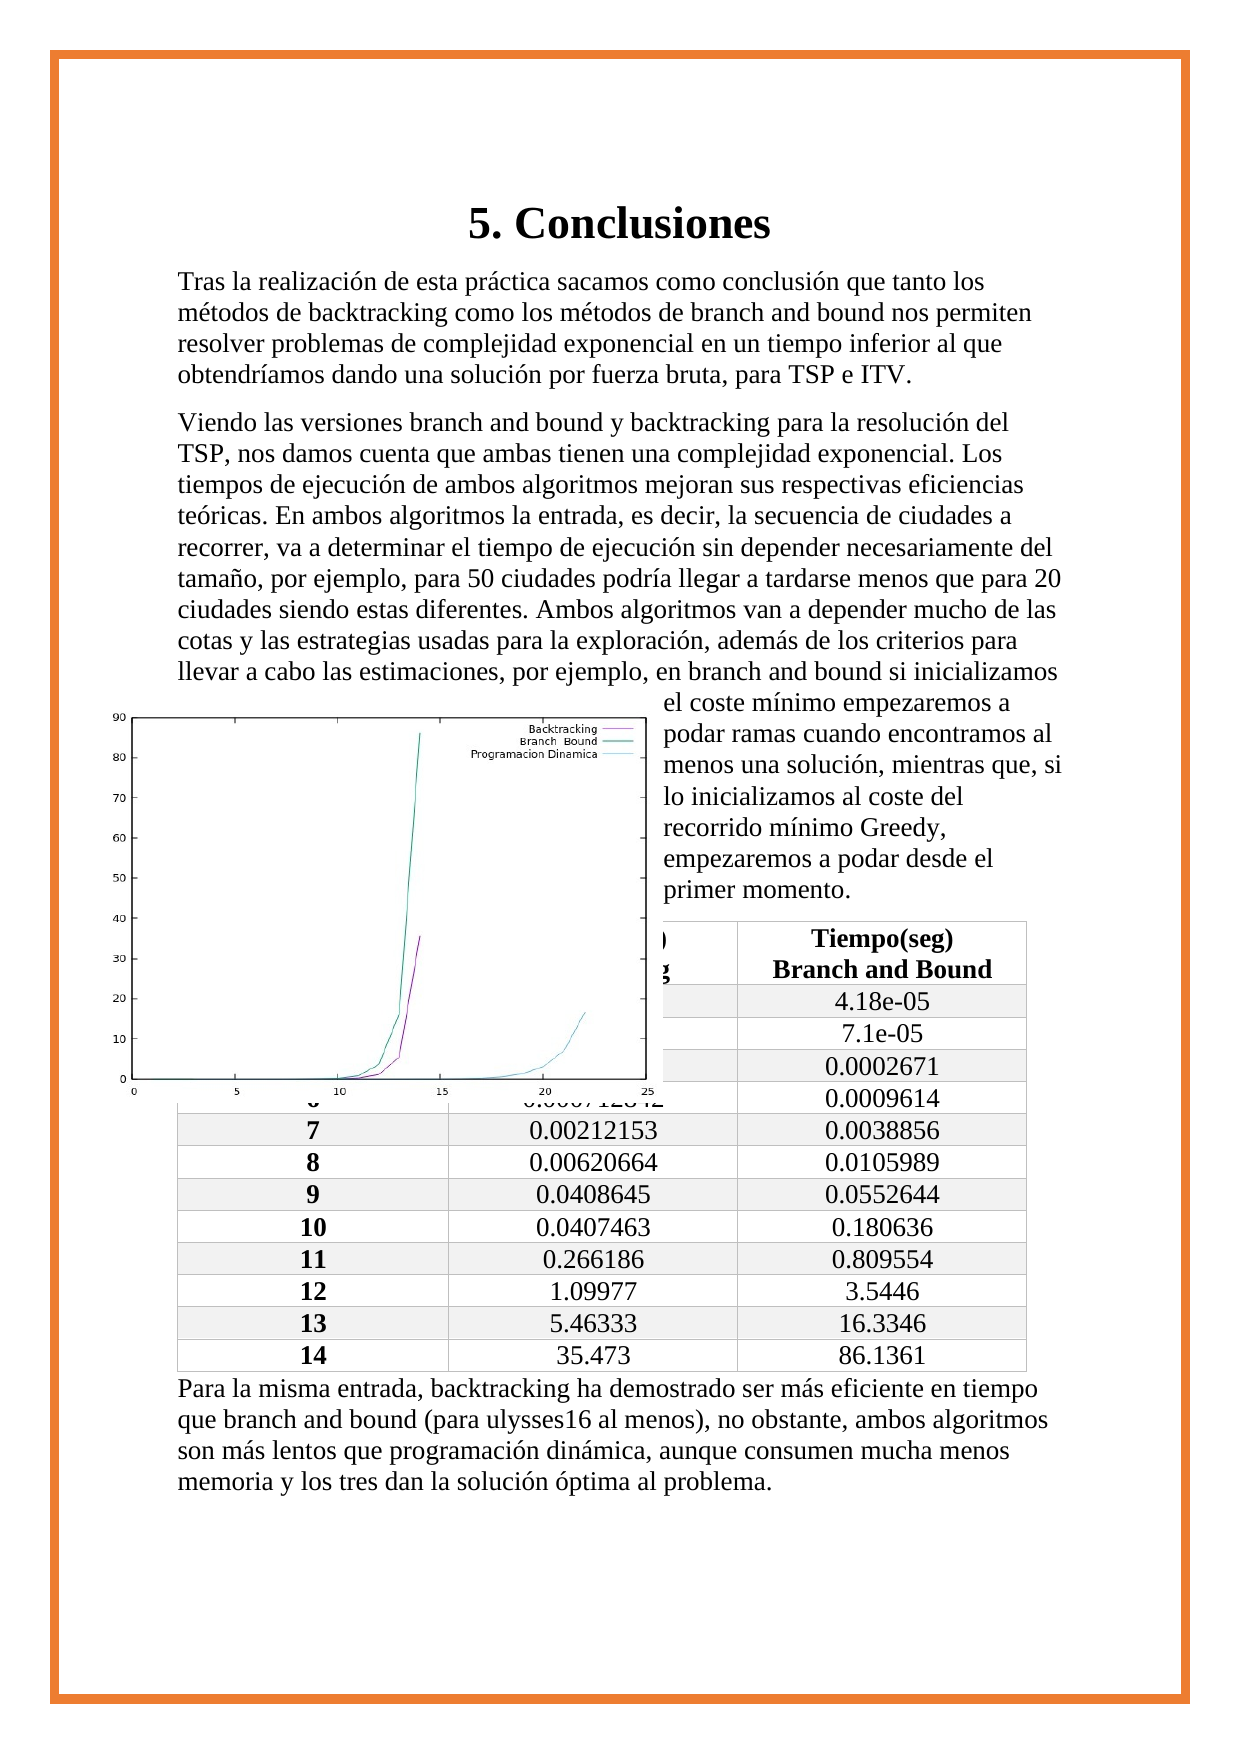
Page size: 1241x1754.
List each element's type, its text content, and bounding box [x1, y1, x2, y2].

table_cell 1.09977 [449, 1275, 737, 1306]
table_cell 3.5446 [738, 1275, 1026, 1306]
table_cell 14 [178, 1340, 448, 1371]
table_cell 0.0009614 [738, 1082, 1026, 1113]
text 5. Conclusiones [177, 195, 1063, 248]
table_cell 2.0328e-05 [663, 1018, 737, 1049]
table_cell 8 [178, 1146, 448, 1177]
table_header Tiempo(seg) Branch and Bound [738, 922, 1026, 984]
table_cell 0.0105989 [738, 1146, 1026, 1177]
table_cell 7.1e-05 [738, 1018, 1026, 1049]
table_cell 13 [178, 1307, 448, 1338]
table_cell 0.0002671 [738, 1050, 1026, 1081]
table_cell 0.0038856 [738, 1114, 1026, 1145]
table_cell 0.0408645 [449, 1179, 737, 1210]
table_header Tiempo(Seg) backtracking [663, 922, 737, 984]
table_cell 12 [178, 1275, 448, 1306]
table_cell 0.0552644 [738, 1179, 1026, 1210]
table_cell 16.3346 [738, 1307, 1026, 1338]
text Para la misma entrada, backtracking ha demostrado ser más eficiente en tiempo que branch and bound (para ulysses16 al menos), no obstante, ambos algoritmos son más lentos que programación dinámica, aunque consumen mucha menos memoria y los tres dan la solución óptima al problema. [177, 1372, 1063, 1496]
table_cell 0.266186 [449, 1243, 737, 1274]
table_cell 0.0407463 [449, 1211, 737, 1242]
table_cell 0.00212153 [449, 1114, 737, 1145]
table_cell 0.00620664 [449, 1146, 737, 1177]
table_cell 5.46333 [449, 1307, 737, 1338]
table_cell 8.358e-06 [663, 985, 737, 1017]
table_cell 4.18e-05 [738, 985, 1026, 1017]
table_cell 11 [178, 1243, 448, 1274]
text Viendo las versiones branch and bound y backtracking para la resolución del TSP, nos damos cuenta que ambas tienen una complejidad exponencial. Los tiempos de ejecución de ambos algoritmos mejoran sus respectivas eficiencias teóricas. En ambos algoritmos la entrada, es decir, la secuencia de ciudades a recorrer, va a determinar el tiempo de ejecución sin depender necesariamente del tamaño, por ejemplo, para 50 ciudades podría llegar a tardarse menos que para 20 ciudades siendo estas diferentes. Ambos algoritmos van a depender mucho de las cotas y las estrategias usadas para la exploración, además de los criterios para llevar a cabo las estimaciones, por ejemplo, en branch and bound si inicializamos el coste mínimo empezaremos a podar ramas cuando encontramos al menos una solución, mientras que, si lo inicializamos al coste del recorrido mínimo Greedy, empezaremos a podar desde el primer momento. [177, 406, 1063, 904]
table_cell 86.1361 [738, 1340, 1026, 1371]
table_cell 9 [178, 1179, 448, 1210]
table_cell 10 [178, 1211, 448, 1242]
table_cell 7 [178, 1114, 448, 1145]
table_cell 8.1754e-05 [663, 1050, 737, 1081]
table_cell 0.000712842 [449, 1082, 737, 1113]
table_cell 6 [178, 1103, 448, 1113]
table_cell 0.180636 [738, 1211, 1026, 1242]
table_cell 0.809554 [738, 1243, 1026, 1274]
text Tras la realización de esta práctica sacamos como conclusión que tanto los métodos de backtracking como los métodos de branch and bound nos permiten resolver problemas de complejidad exponencial en un tiempo inferior al que obtendríamos dando una solución por fuerza bruta, para TSP e ITV. [177, 265, 1063, 389]
table_cell 35.473 [449, 1340, 737, 1371]
